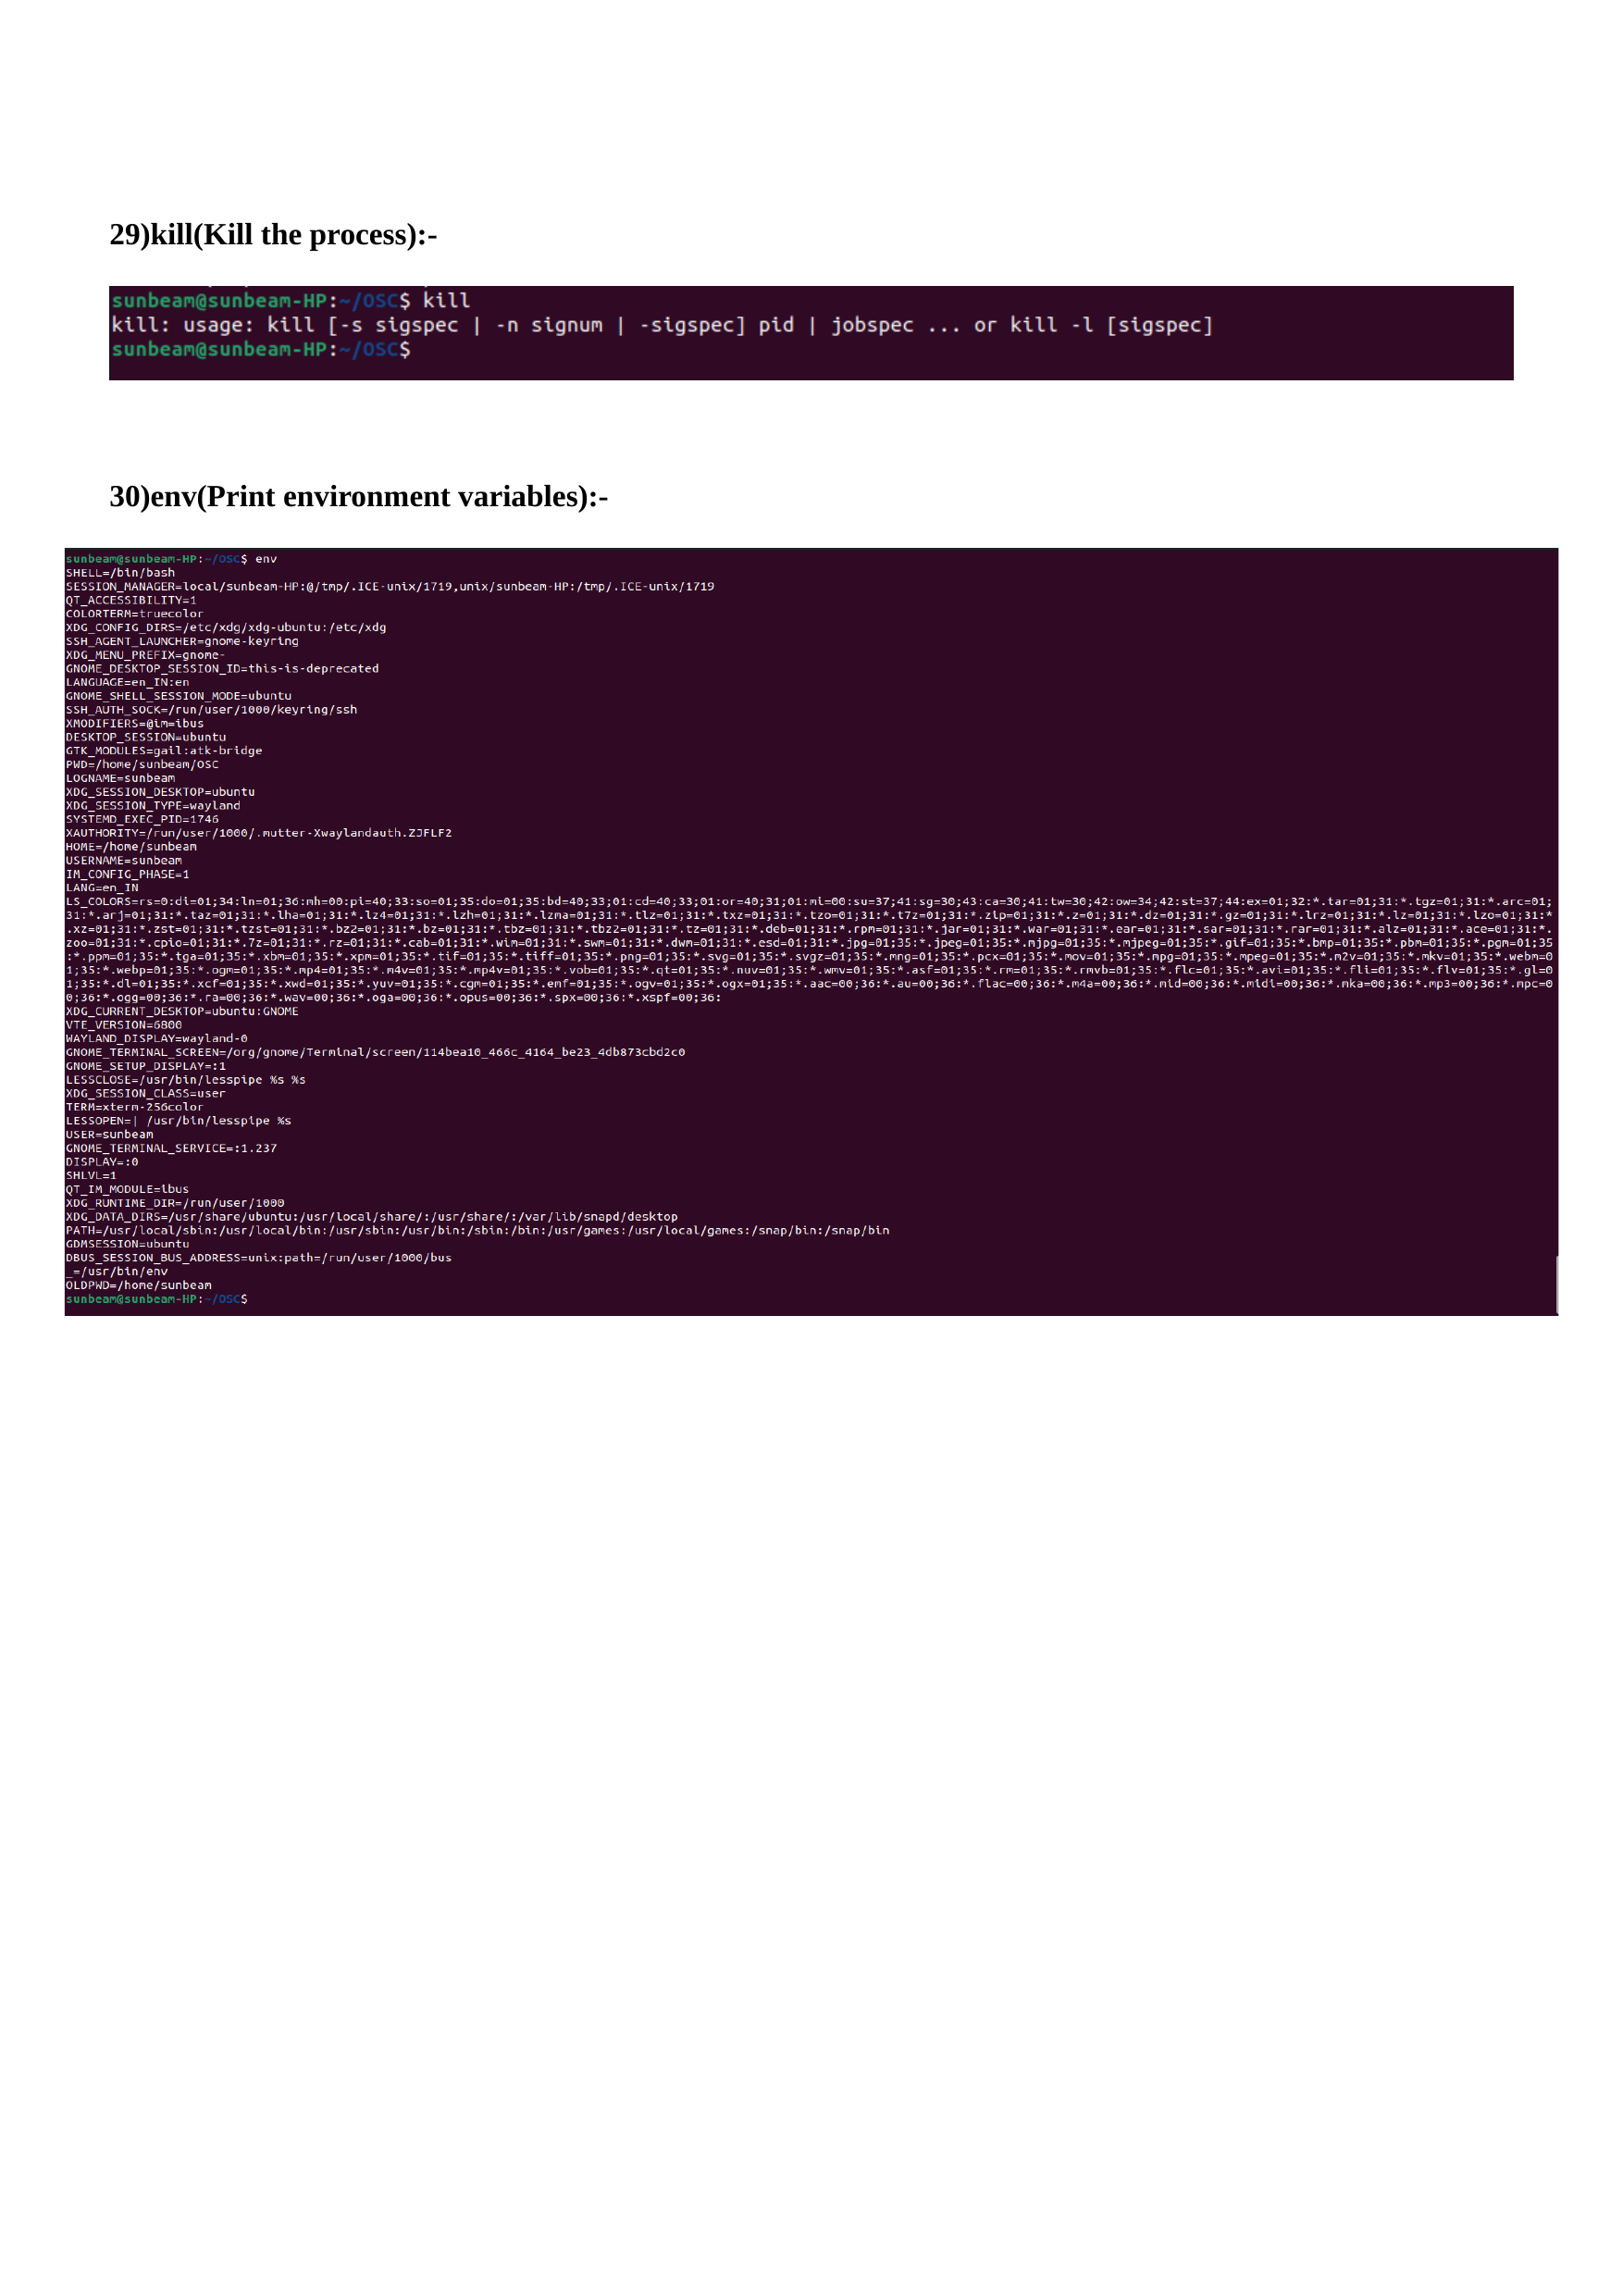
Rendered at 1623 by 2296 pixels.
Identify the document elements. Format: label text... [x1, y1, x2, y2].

text 30)env(Print environment variables):- [109, 478, 1514, 513]
text 29)kill(Kill the process):- [109, 216, 1514, 251]
